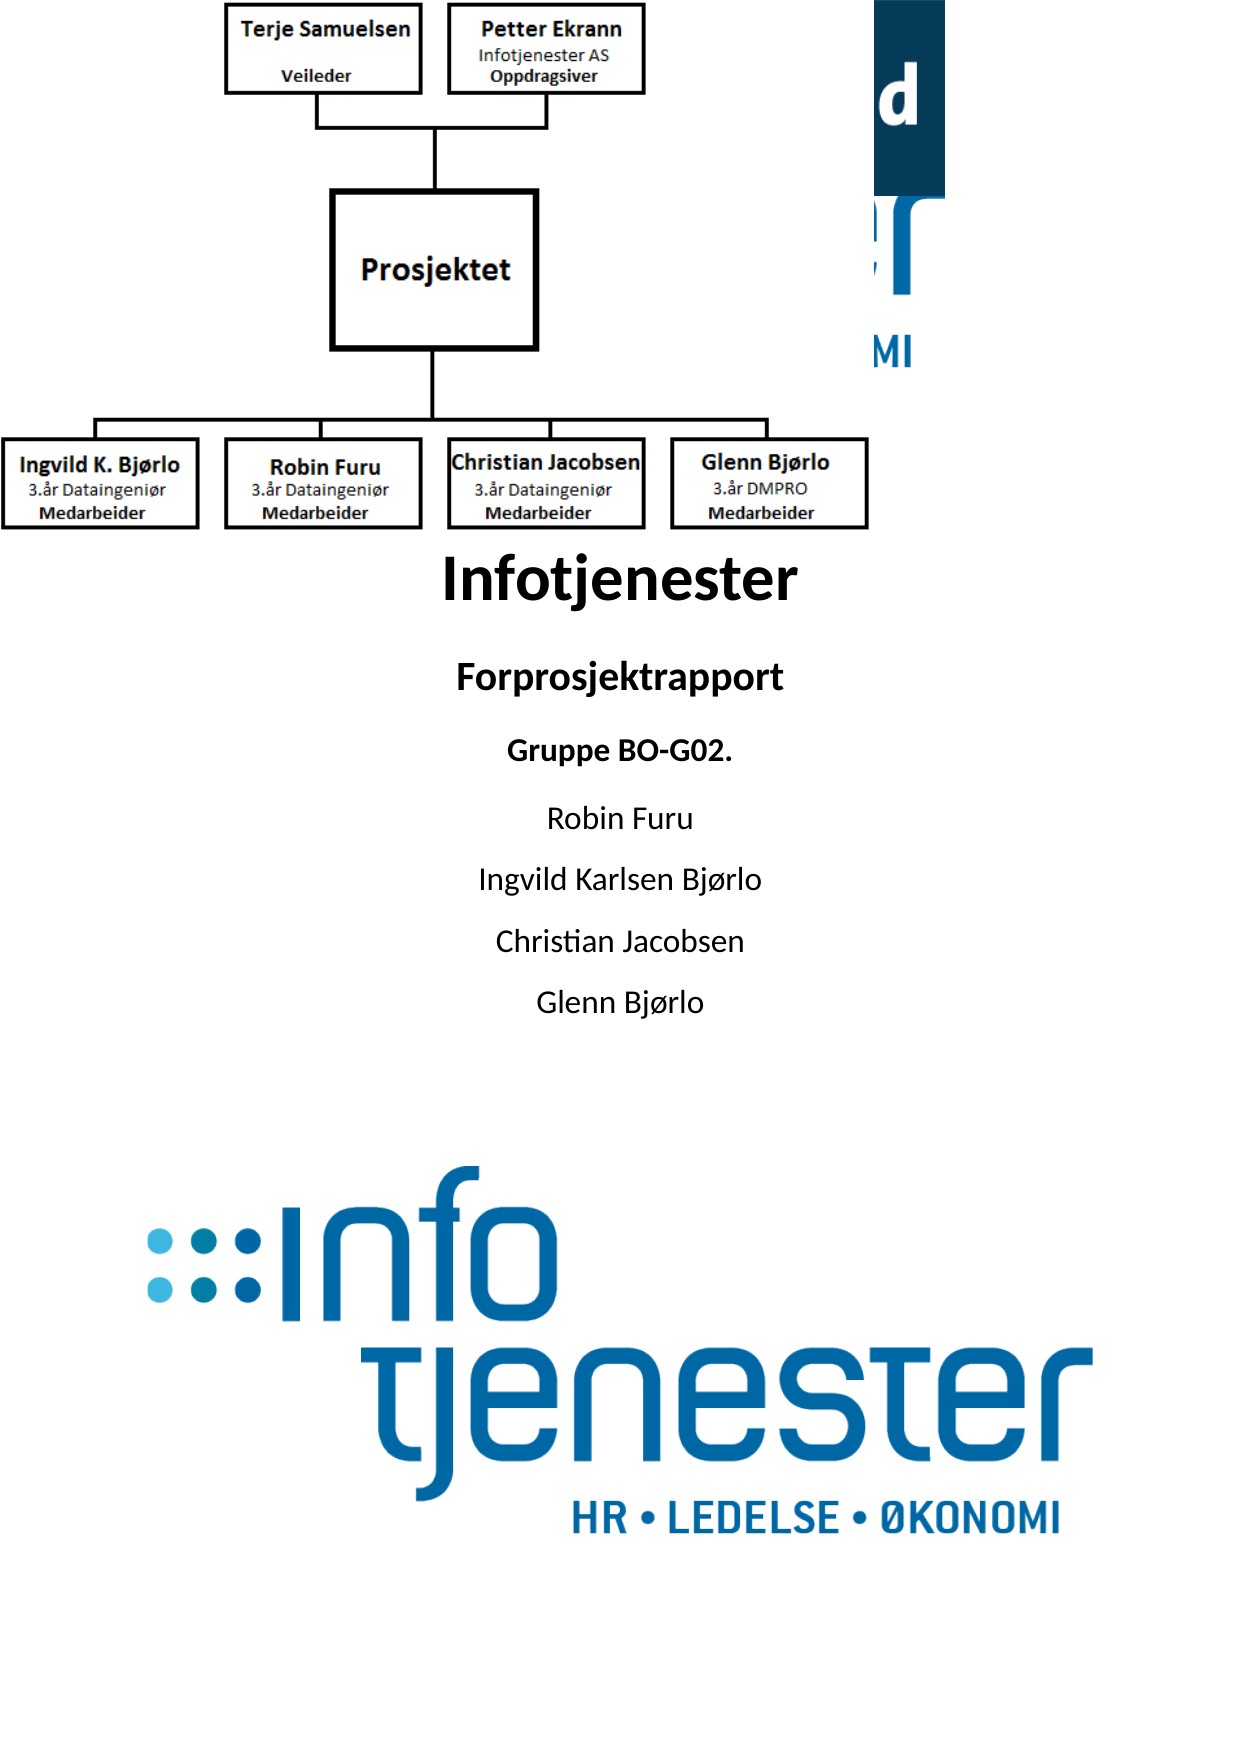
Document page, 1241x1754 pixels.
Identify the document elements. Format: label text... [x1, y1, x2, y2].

text Ingvild Karlsen Bjørlo [148, 858, 1093, 899]
text Forprosjektrapport [148, 650, 1093, 701]
picture [147, 1166, 1093, 1547]
text Christian Jacobsen [148, 920, 1093, 961]
text Gruppe BO-G02. [148, 729, 1093, 770]
text Infotjenester [148, 262, 1093, 617]
text Robin Furu [148, 797, 1093, 838]
picture [0, 0, 945, 536]
text Glenn Bjørlo [148, 982, 1093, 1022]
